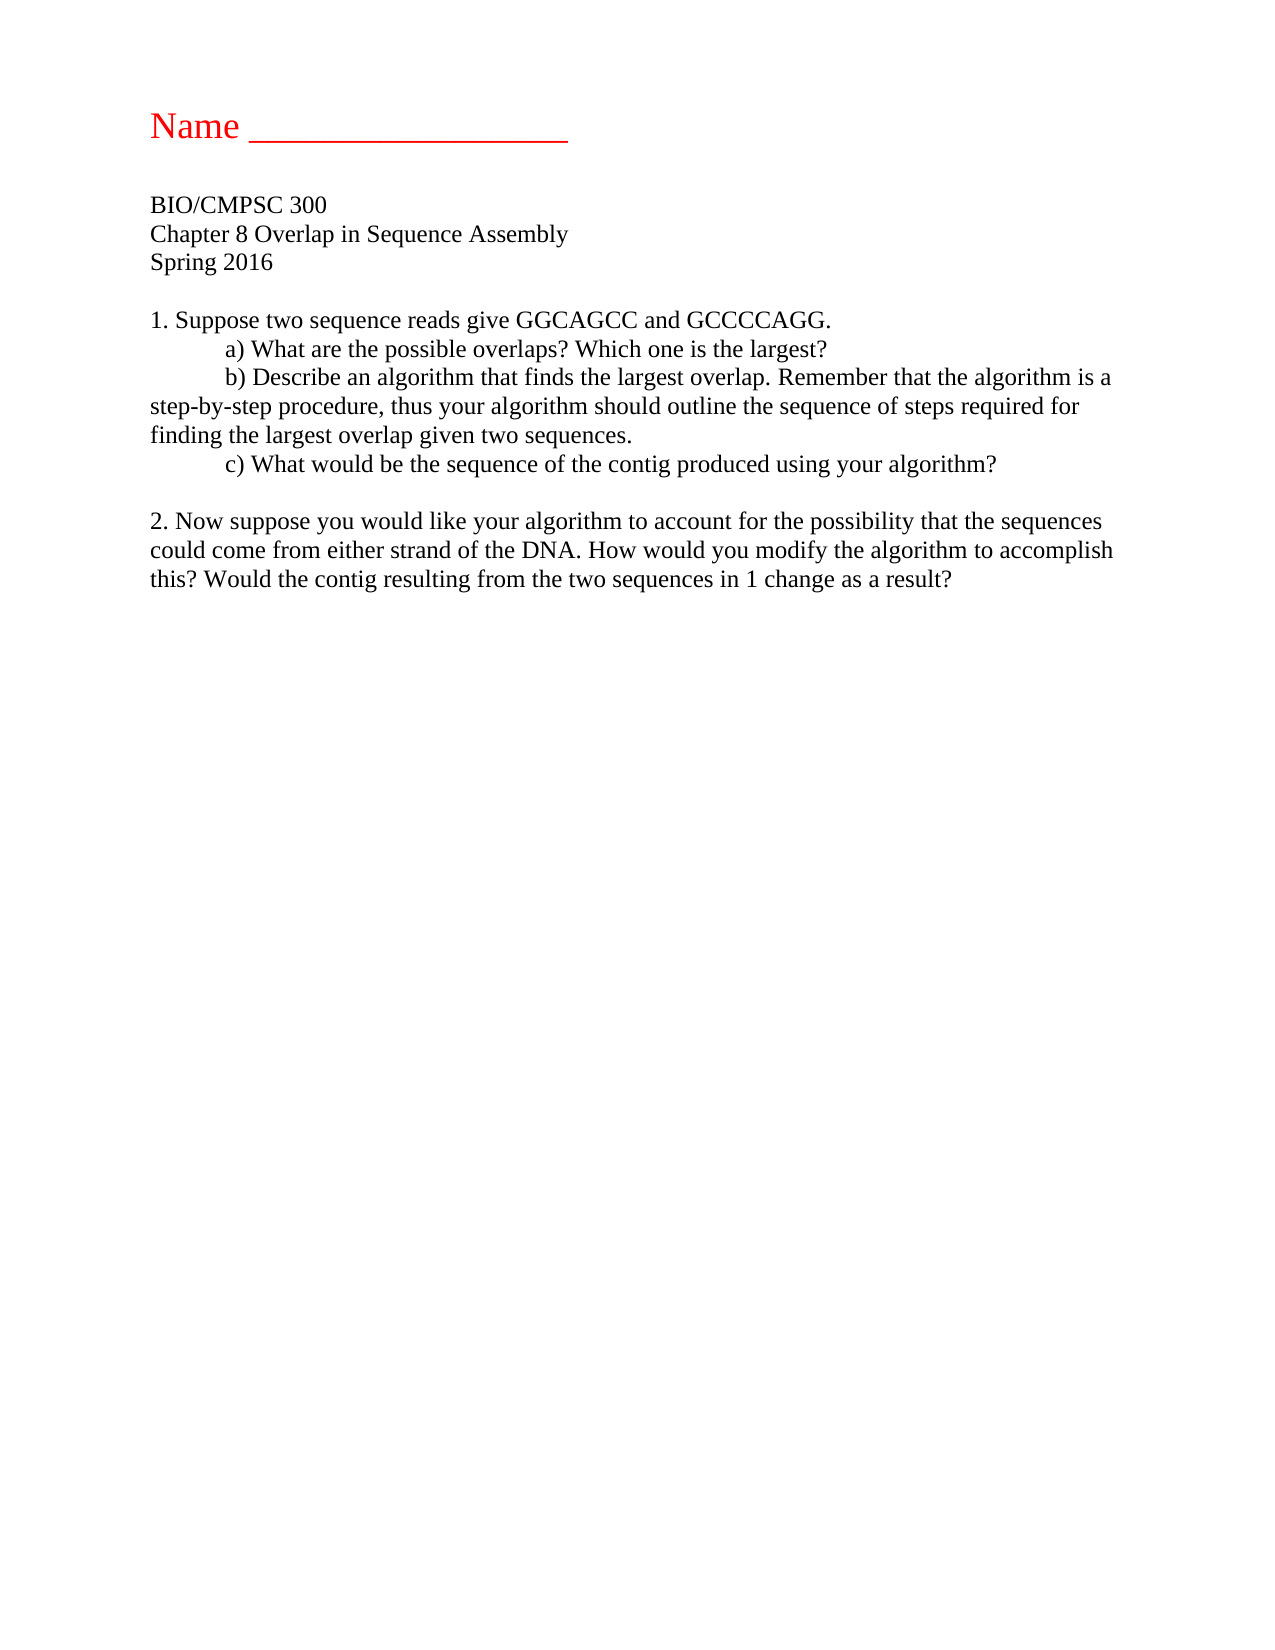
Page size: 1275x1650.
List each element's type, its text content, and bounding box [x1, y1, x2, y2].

text a) What are the possible overlaps? Which one is the largest? [150, 334, 1125, 362]
text b) Describe an algorithm that finds the largest overlap. Remember that the algorithm is a step-by-step procedure, thus your algorithm should outline the sequence of steps required for finding the largest overlap given two sequences. [150, 362, 1125, 449]
text 2. Now suppose you would like your algorithm to account for the possibility that the sequences could come from either strand of the DNA. How would you modify the algorithm to accomplish this? Would the contig resulting from the two sequences in 1 change as a result? [150, 506, 1125, 621]
text BIO/CMPSC 300 [150, 190, 1125, 219]
text Name _________________ [150, 104, 1125, 147]
text Chapter 8 Overlap in Sequence Assembly [150, 219, 1125, 247]
text Spring 2016 [150, 247, 1125, 276]
text 1. Suppose two sequence reads give GGCAGCC and GCCCCAGG. [150, 305, 1125, 334]
text c) What would be the sequence of the contig produced using your algorithm? [150, 449, 1125, 477]
